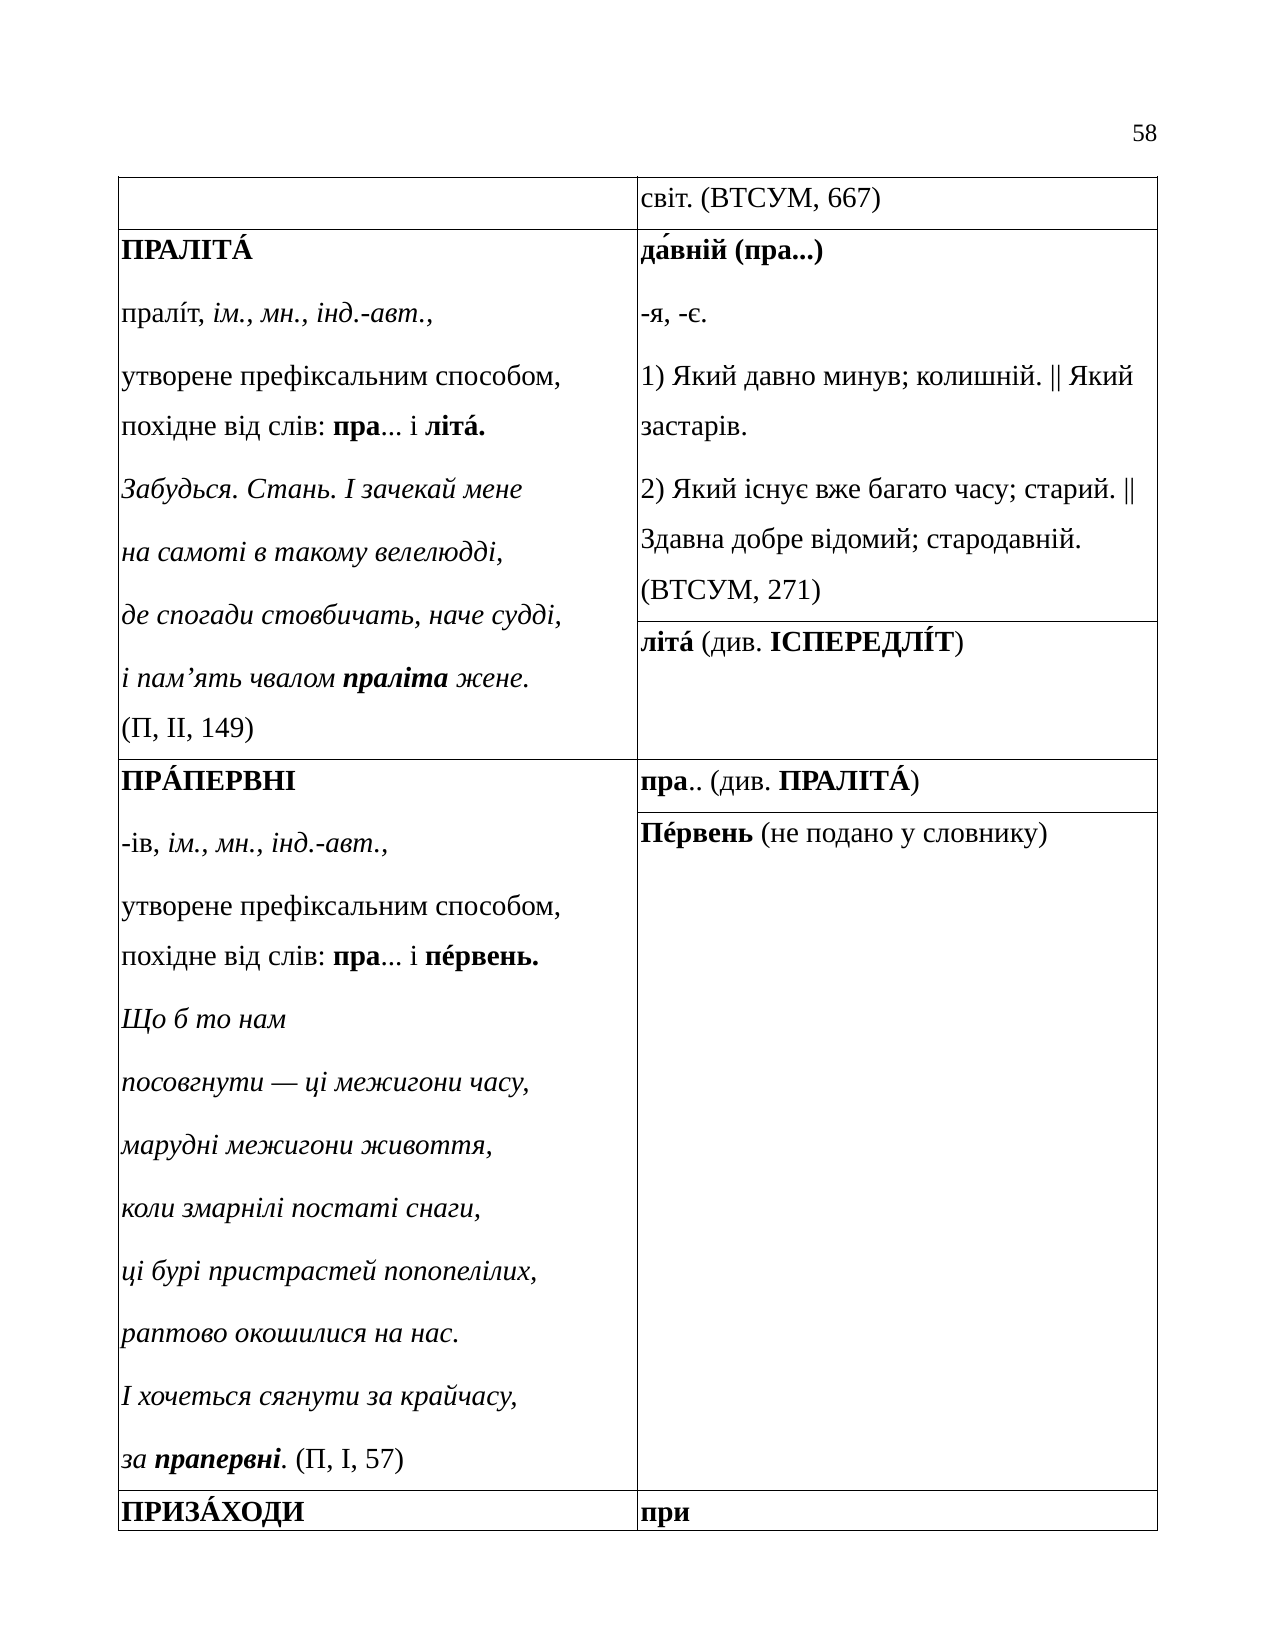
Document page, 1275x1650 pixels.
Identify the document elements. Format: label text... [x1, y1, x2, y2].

table_cell ПРИЗÁХОДИ [119, 1491, 637, 1530]
table_cell ПРАЛІТÁ пралíт, ім., мн., інд.-авт., утворене префіксальним способом, похідне від слів: пра... і літá. Забудься. Стань. І зачекай мене на самоті в такому велелюдді, де спогади стовбичать, наче судді, і пам’ять чвалом праліта жене. (П, ІІ, 149) [119, 230, 637, 759]
table_cell Пéрвень (не подано у словнику) [638, 813, 1157, 1490]
table_cell ПРÁПЕРВНІ -ів, ім., мн., інд.-авт., утворене префіксальним способом, похідне від слів: пра... і пéрвень. Що б то нам посовгнути — ці межигони часу, марудні межигони живоття, коли змарнілі постаті снаги, ці бурі пристрастей попопелілих, раптово окошилися на нас. І хочеться сягнути за крайчасу, за прапервні. (П, І, 57) [119, 760, 637, 1490]
table_cell при [638, 1491, 1157, 1530]
table_cell світ. (ВТСУМ, 667) [638, 178, 1157, 229]
table_cell пра.. (див. ПРАЛІТÁ) [638, 760, 1157, 812]
table_cell да́вній (пра...) -я, -є. 1) Який давно минув; колишній. || Який застарів. 2) Який існує вже багато часу; старий. || Здавна добре відомий; стародавній. (ВТСУМ, 271) [638, 230, 1157, 621]
table_cell літá (див. ІСПЕРЕДЛÍТ) [638, 622, 1157, 759]
table_cell [119, 178, 637, 229]
